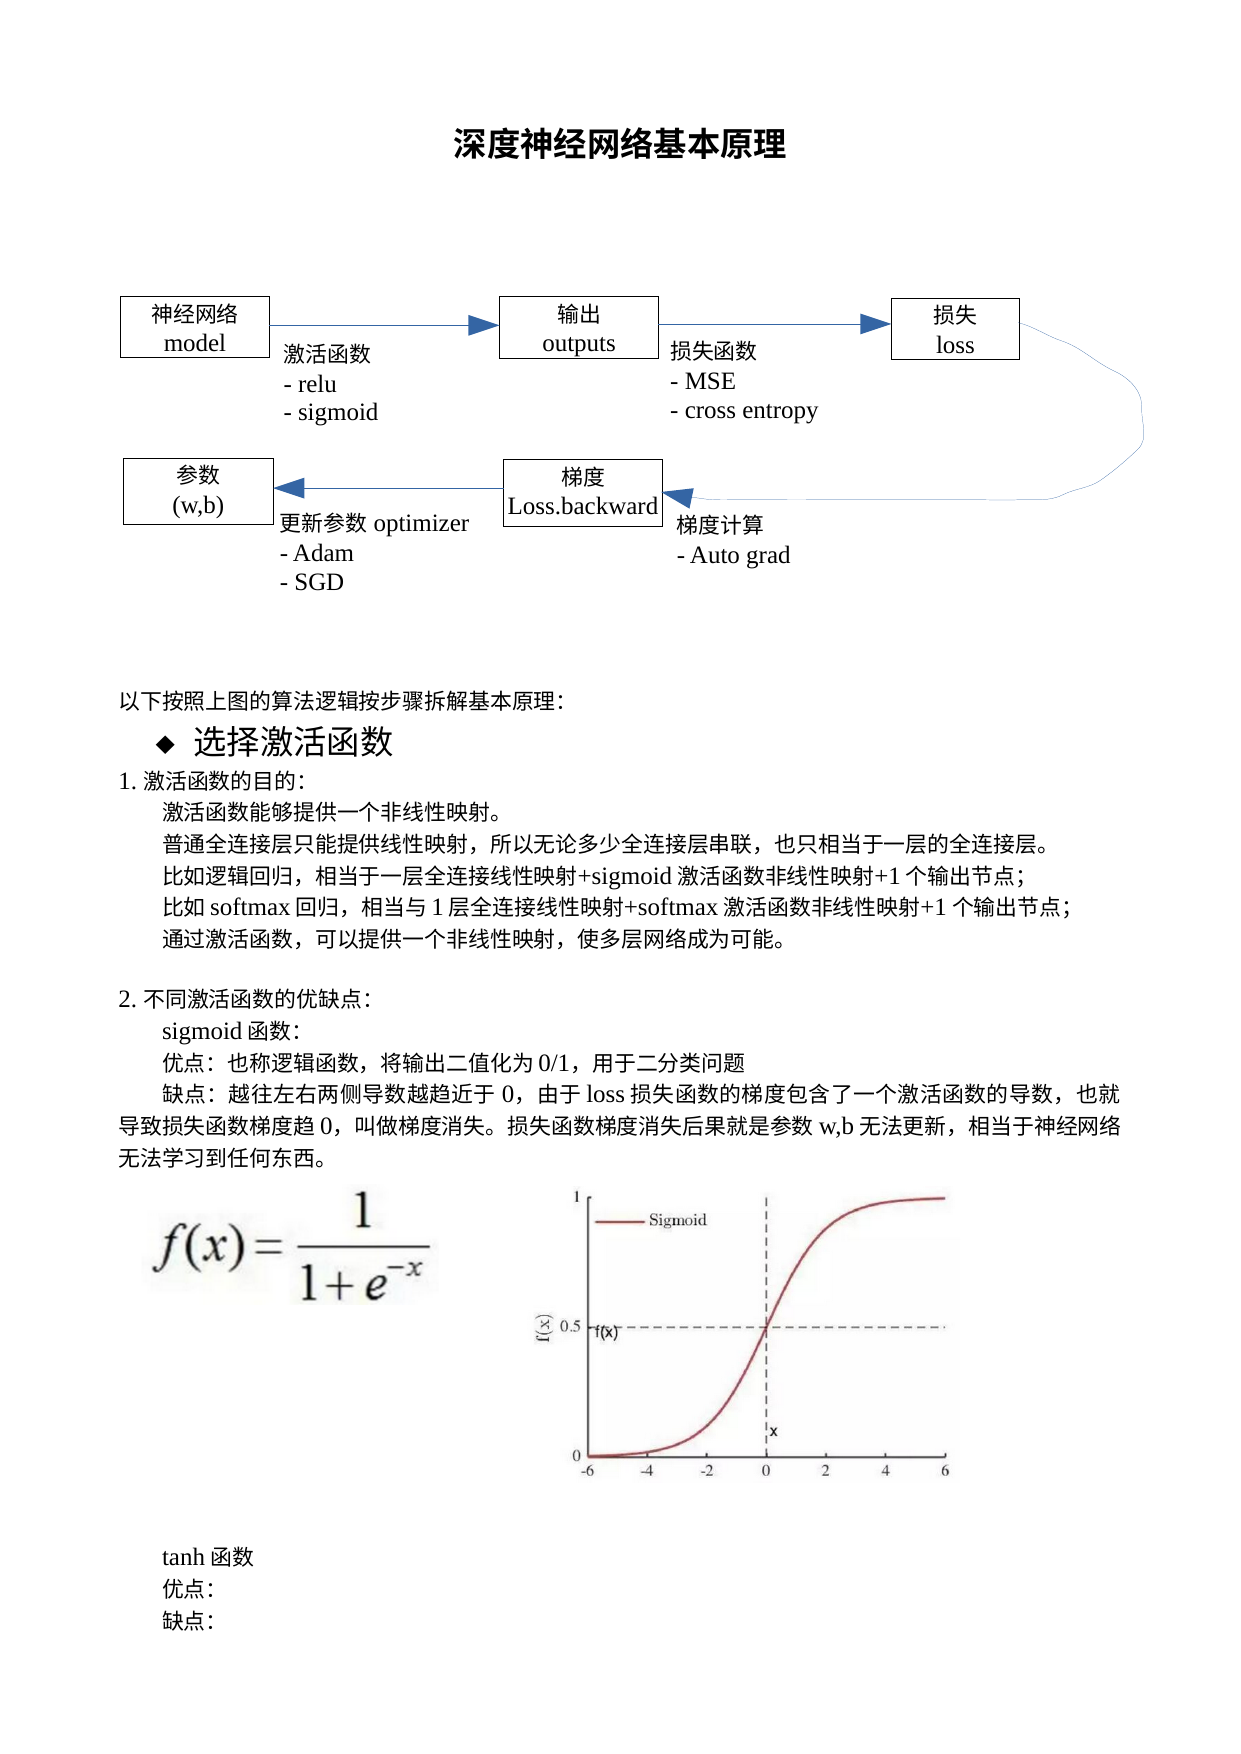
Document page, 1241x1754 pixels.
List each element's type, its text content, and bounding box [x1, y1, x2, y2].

text 通过激活函数，可以提供一个非线性映射，使多层网络成为可能。 [118, 922, 1122, 954]
text 1. 激活函数的目的： [118, 764, 1122, 795]
text sigmoid函数： [118, 1014, 1122, 1046]
text 普通全连接层只能提供线性映射，所以无论多少全连接层串联，也只相当于一层的全连接层。 [118, 827, 1122, 859]
text 以下按照上图的算法逻辑按步骤拆解基本原理： [118, 684, 1122, 716]
text 缺点： [118, 1604, 1122, 1635]
text 优点： [118, 1572, 1122, 1604]
text 缺点：越往左右两侧导数越趋近于0，由于loss损失函数的梯度包含了一个激活函数的导数，也就导致损失函数梯度趋0，叫做梯度消失。损失函数梯度消失后果就是参数w,b无法更新，相当于神经网络无法学习到任何东西。 [118, 1077, 1122, 1172]
picture [141, 1184, 440, 1305]
text 比如softmax回归，相当与1层全连接线性映射+softmax激活函数非线性映射+1个输出节点； [118, 890, 1122, 922]
text tanh函数 [118, 1540, 1122, 1572]
list 选择激活函数 [156, 716, 1122, 764]
picture [525, 1186, 961, 1483]
text 深度神经网络基本原理 [118, 118, 1122, 166]
text 比如逻辑回归，相当于一层全连接线性映射+sigmoid激活函数非线性映射+1个输出节点； [118, 859, 1122, 890]
text 优点：也称逻辑函数，将输出二值化为0/1，用于二分类问题 [118, 1046, 1122, 1077]
text 2. 不同激活函数的优缺点： [118, 982, 1122, 1014]
text 激活函数能够提供一个非线性映射。 [118, 795, 1122, 827]
